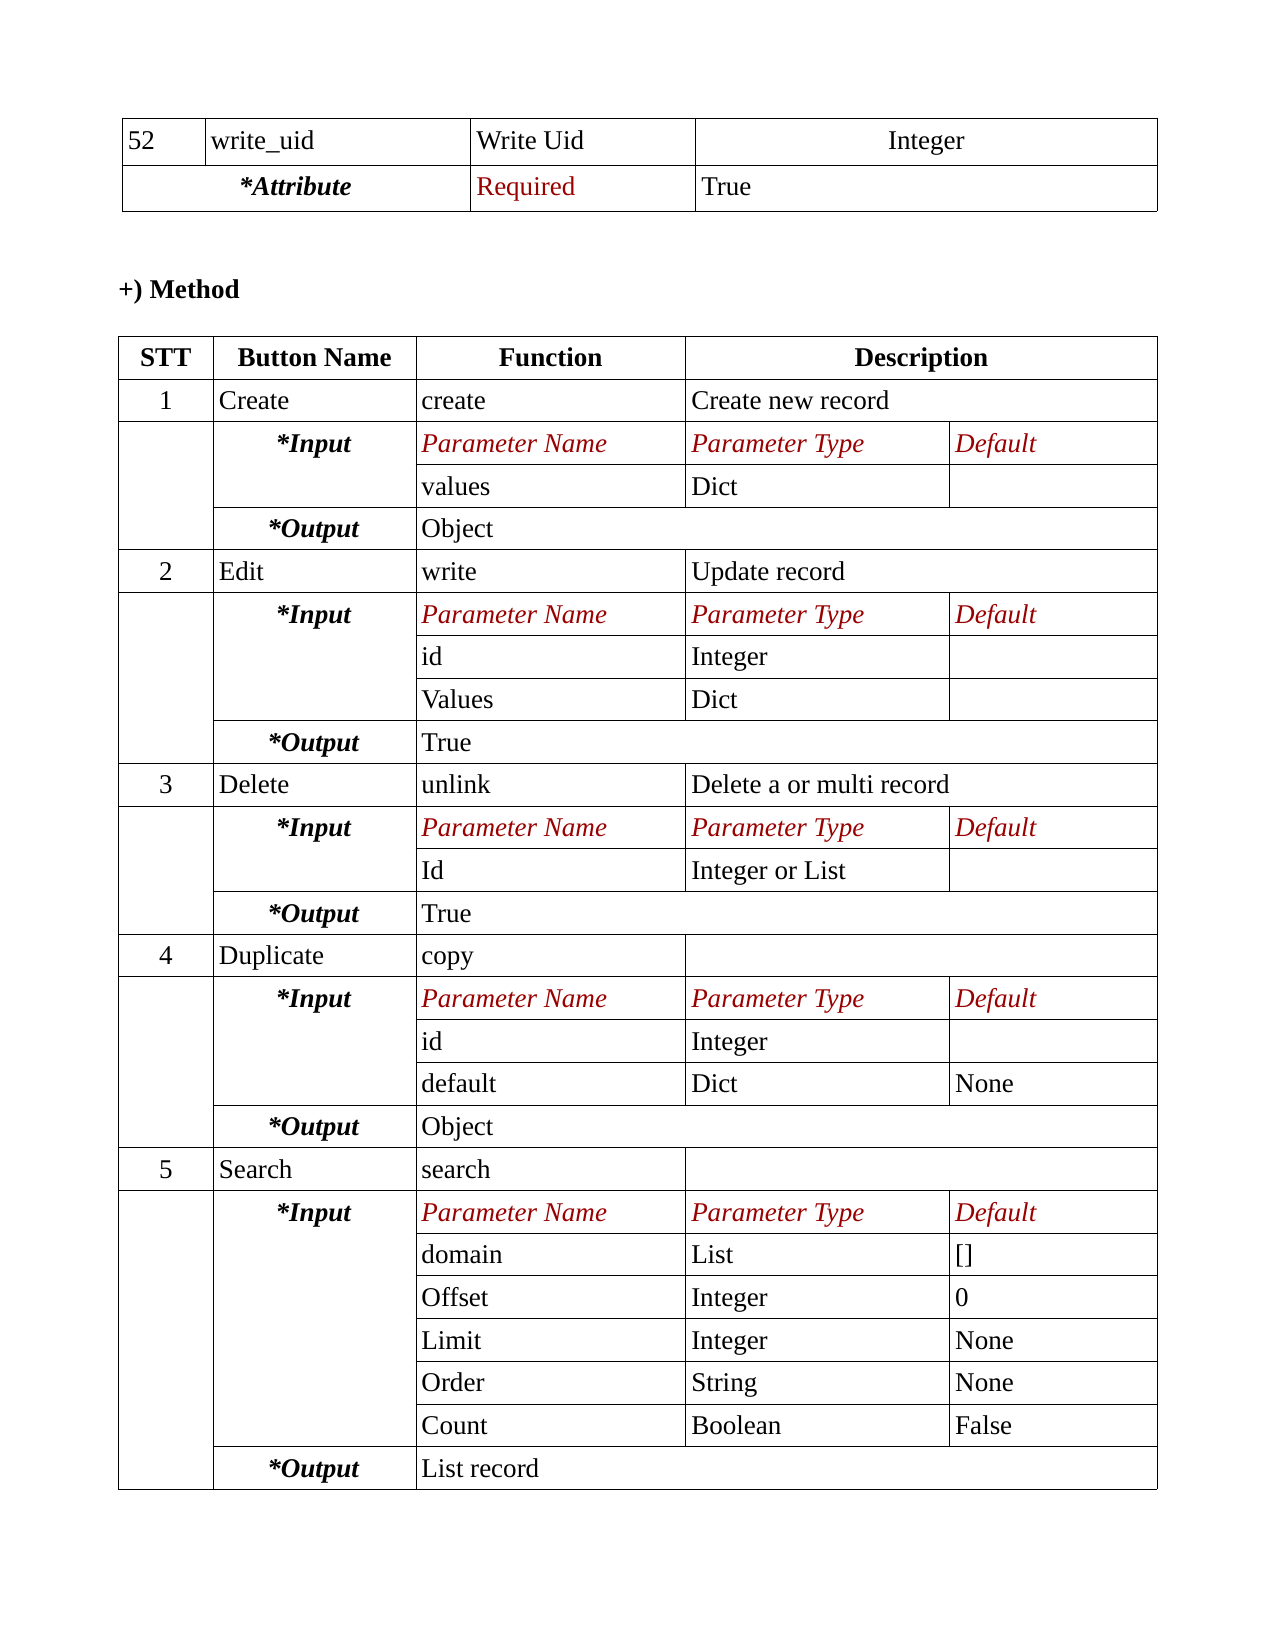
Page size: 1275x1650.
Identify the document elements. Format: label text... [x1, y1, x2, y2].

table_cell [] [950, 1234, 1157, 1275]
table_cell Limit [417, 1319, 685, 1361]
table_cell *Output [214, 1106, 416, 1147]
table_cell Default [950, 807, 1157, 848]
table_cell Delete a or multi record [686, 764, 1157, 806]
table_cell write_uid [206, 119, 470, 164]
table_cell domain [417, 1234, 685, 1275]
table_cell List [686, 1234, 949, 1275]
table_cell Values [417, 679, 685, 720]
table_cell Parameter Name [417, 977, 685, 1019]
table_cell Order [417, 1362, 685, 1403]
table_cell values [417, 465, 685, 507]
table_cell Integer [686, 1319, 949, 1361]
table_cell Dict [686, 465, 949, 507]
table_cell Parameter Name [417, 593, 685, 635]
table_cell Required [471, 166, 695, 211]
table_cell create [417, 380, 685, 421]
table_cell [119, 977, 213, 1147]
table_cell Integer [686, 1276, 949, 1318]
table_cell Write Uid [471, 119, 695, 164]
table_cell Parameter Type [686, 593, 949, 635]
table_cell Delete [214, 764, 416, 806]
table_cell Default [950, 593, 1157, 635]
table_cell None [950, 1362, 1157, 1403]
table_cell *Output [214, 721, 416, 763]
text +) Method [118, 273, 1157, 304]
table_cell 4 [119, 935, 213, 976]
table_cell id [417, 636, 685, 677]
table_cell 52 [123, 119, 205, 164]
table_cell Parameter Name [417, 422, 685, 464]
table_cell Duplicate [214, 935, 416, 976]
table_cell *Output [214, 892, 416, 934]
table_cell Dict [686, 679, 949, 720]
table_cell *Input [214, 807, 416, 891]
table_cell [119, 807, 213, 934]
table_cell [119, 1191, 213, 1489]
table_cell write [417, 550, 685, 592]
table_cell copy [417, 935, 685, 976]
table_cell Object [417, 508, 1157, 549]
table_cell Integer [686, 1020, 949, 1062]
table_cell 2 [119, 550, 213, 592]
table_cell True [417, 721, 1157, 763]
table_cell True [696, 166, 1157, 211]
table_cell Parameter Name [417, 807, 685, 848]
table_cell 5 [119, 1148, 213, 1190]
table_cell [119, 593, 213, 763]
table_cell Parameter Name [417, 1191, 685, 1233]
table_cell [686, 1148, 1157, 1190]
table_cell Integer [686, 636, 949, 677]
table_cell Default [950, 977, 1157, 1019]
table_cell *Attribute [123, 166, 470, 211]
table_cell Boolean [686, 1405, 949, 1446]
table_cell None [950, 1319, 1157, 1361]
table_cell Count [417, 1405, 685, 1446]
table_cell Update record [686, 550, 1157, 592]
table_cell *Input [214, 1191, 416, 1446]
table_cell search [417, 1148, 685, 1190]
table_cell [950, 849, 1157, 891]
table_cell [950, 465, 1157, 507]
table_cell Search [214, 1148, 416, 1190]
table_cell *Input [214, 977, 416, 1104]
table_header Description [686, 337, 1157, 378]
table_header STT [119, 337, 213, 378]
table_cell 0 [950, 1276, 1157, 1318]
table_cell *Output [214, 508, 416, 549]
table_cell Create new record [686, 380, 1157, 421]
table_cell Default [950, 422, 1157, 464]
table_cell default [417, 1063, 685, 1104]
table_cell False [950, 1405, 1157, 1446]
table_cell unlink [417, 764, 685, 806]
table_cell Default [950, 1191, 1157, 1233]
table_cell [950, 1020, 1157, 1062]
table_cell Parameter Type [686, 807, 949, 848]
table_cell Object [417, 1106, 1157, 1147]
table_cell Integer [696, 119, 1157, 164]
table_header Function [417, 337, 685, 378]
table_cell [950, 636, 1157, 677]
table_cell Parameter Type [686, 422, 949, 464]
table_cell Create [214, 380, 416, 421]
table_cell Parameter Type [686, 977, 949, 1019]
table_cell [119, 422, 213, 549]
table_cell Edit [214, 550, 416, 592]
table_cell List record [417, 1447, 1157, 1489]
table_cell 1 [119, 380, 213, 421]
table_header Button Name [214, 337, 416, 378]
table_cell Dict [686, 1063, 949, 1104]
table_cell [950, 679, 1157, 720]
table_cell Id [417, 849, 685, 891]
table_cell id [417, 1020, 685, 1062]
table_cell String [686, 1362, 949, 1403]
table_cell None [950, 1063, 1157, 1104]
table_cell Offset [417, 1276, 685, 1318]
table_cell 3 [119, 764, 213, 806]
table_cell Parameter Type [686, 1191, 949, 1233]
table_cell *Input [214, 593, 416, 720]
table_cell *Output [214, 1447, 416, 1489]
table_cell True [417, 892, 1157, 934]
table_cell Integer or List [686, 849, 949, 891]
table_cell [686, 935, 1157, 976]
table_cell *Input [214, 422, 416, 507]
